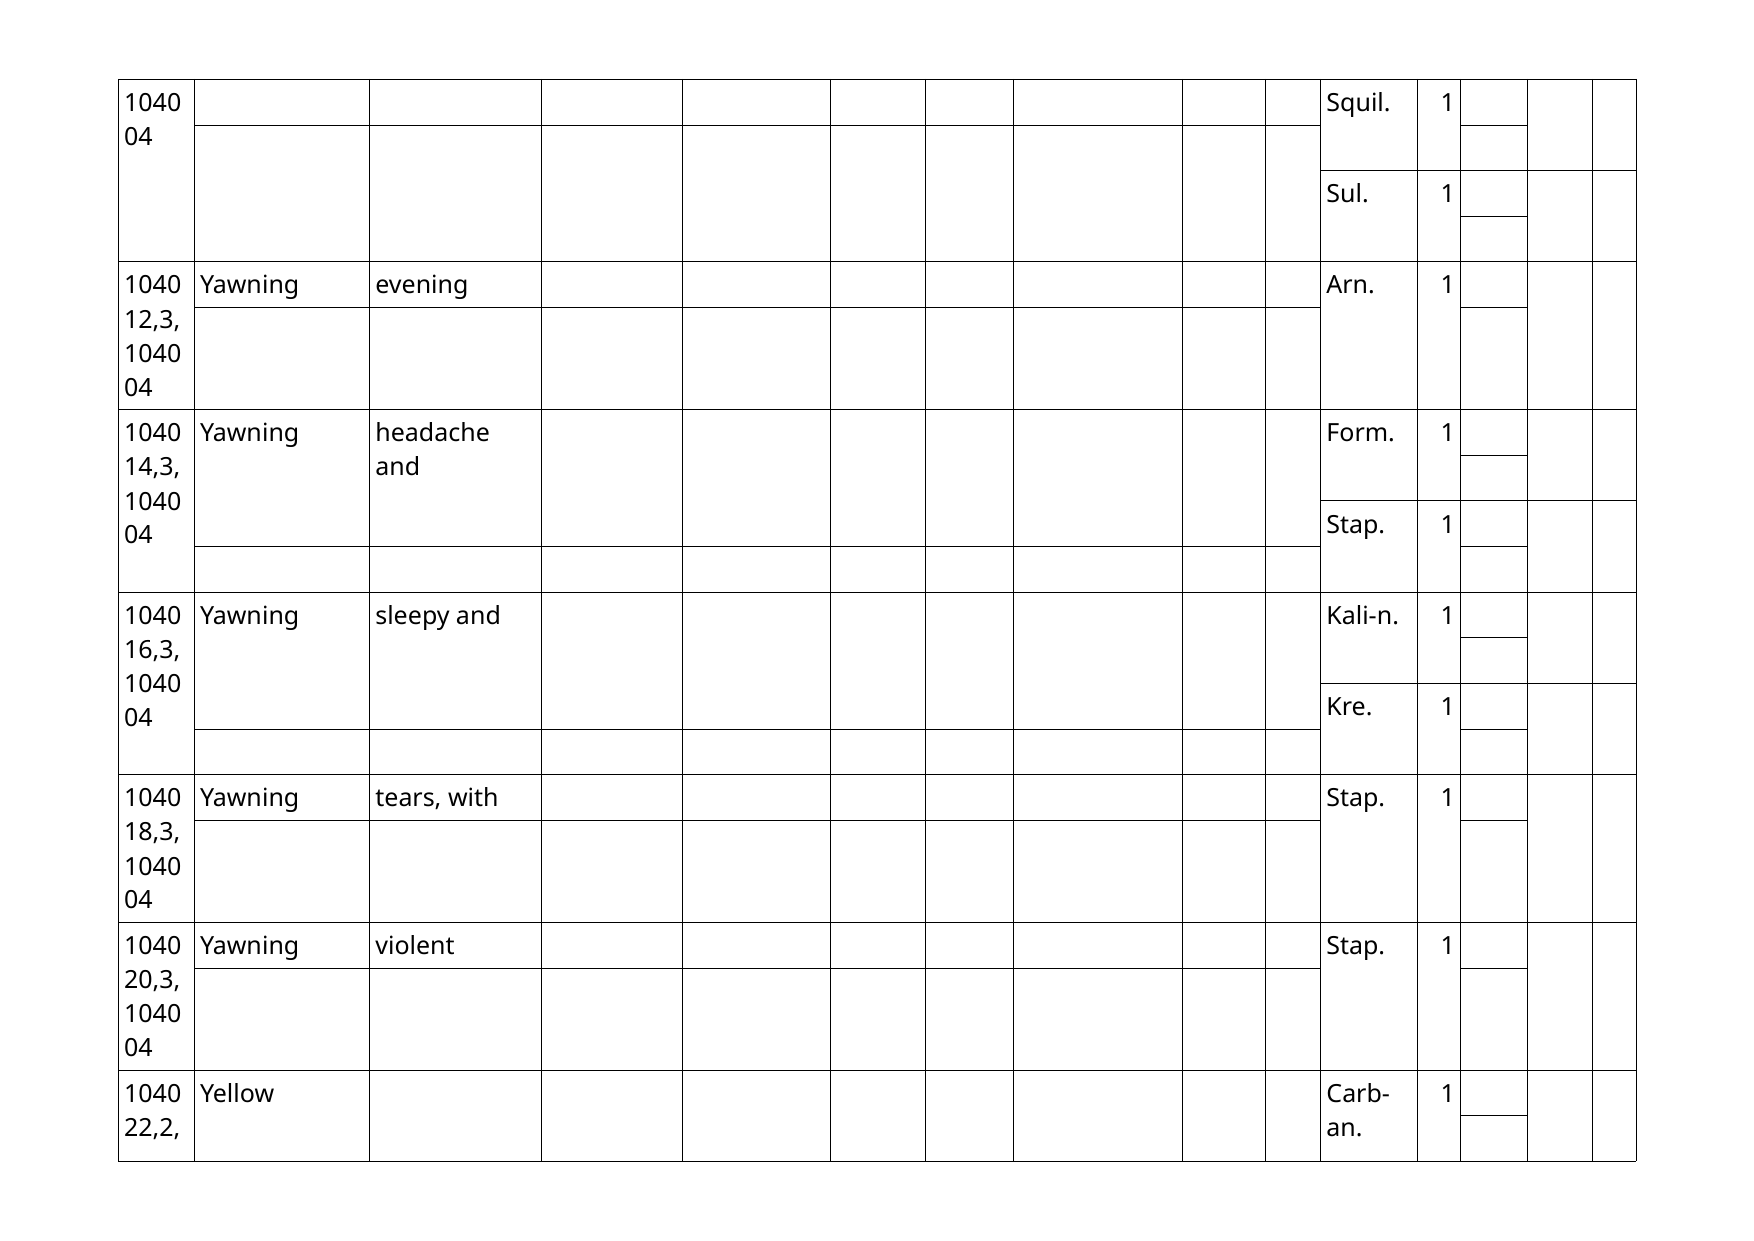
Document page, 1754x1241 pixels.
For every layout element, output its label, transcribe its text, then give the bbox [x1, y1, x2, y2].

table_cell [1183, 80, 1265, 124]
table_cell [1593, 775, 1636, 922]
table_cell Stap. [1321, 923, 1417, 1070]
table_cell [542, 308, 682, 409]
table_cell [683, 262, 830, 307]
table_cell [1014, 308, 1182, 409]
table_cell [683, 775, 830, 820]
table_cell [1528, 593, 1592, 683]
table_cell [1528, 684, 1592, 774]
table_cell [370, 730, 541, 774]
table_cell 104018,3,104004 [119, 775, 194, 922]
table_cell [1266, 730, 1320, 774]
table_cell [831, 821, 925, 922]
table_cell [1266, 923, 1320, 968]
table_cell [1014, 1071, 1182, 1161]
table_cell [926, 1071, 1013, 1161]
table_cell [195, 730, 369, 774]
table_cell Yawning [195, 593, 369, 728]
table_cell [1266, 308, 1320, 409]
table_cell [683, 410, 830, 546]
table_cell [1014, 730, 1182, 774]
table_cell 104022,2, [119, 1071, 194, 1161]
table_cell [542, 547, 682, 592]
table_cell [1183, 410, 1265, 546]
table_cell [1461, 821, 1527, 922]
table_cell [1183, 308, 1265, 409]
table_cell [683, 730, 830, 774]
table_cell sleepy and [370, 593, 541, 728]
table_cell [1266, 775, 1320, 820]
table_cell [926, 969, 1013, 1070]
table_cell [1528, 410, 1592, 500]
table_cell 1 [1418, 1071, 1460, 1161]
table_cell [1528, 775, 1592, 922]
table_cell Stap. [1321, 501, 1417, 592]
table_cell [1461, 923, 1527, 968]
table_cell [1266, 969, 1320, 1070]
table_cell [1461, 308, 1527, 409]
table_cell [542, 126, 682, 261]
table_cell [831, 775, 925, 820]
table_cell [1266, 126, 1320, 261]
table_cell [1183, 547, 1265, 592]
table_cell 1 [1418, 80, 1460, 170]
table_cell [831, 969, 925, 1070]
table_cell [1461, 730, 1527, 774]
table_cell [683, 923, 830, 968]
table_cell [1461, 171, 1527, 216]
table_cell [926, 126, 1013, 261]
table_cell [1461, 1116, 1527, 1161]
table_cell [1593, 80, 1636, 170]
table_cell [542, 821, 682, 922]
table_cell [1014, 126, 1182, 261]
table_cell [1183, 262, 1265, 307]
table_cell [1014, 547, 1182, 592]
table_cell Form. [1321, 410, 1417, 500]
table_cell [542, 410, 682, 546]
table_cell [370, 969, 541, 1070]
table_cell [926, 308, 1013, 409]
table_cell headache and [370, 410, 541, 546]
table_cell [831, 1071, 925, 1161]
table_cell [195, 821, 369, 922]
table_cell 104014,3,104004 [119, 410, 194, 592]
table_cell [1183, 1071, 1265, 1161]
table_cell [542, 969, 682, 1070]
table_cell [1183, 730, 1265, 774]
table_cell [1183, 775, 1265, 820]
table_cell [1461, 217, 1527, 261]
table_cell [1461, 775, 1527, 820]
table_cell 104020,3,104004 [119, 923, 194, 1070]
table_cell [1528, 923, 1592, 1070]
table_cell [926, 593, 1013, 728]
table_cell Arn. [1321, 262, 1417, 409]
table_cell violent [370, 923, 541, 968]
table_cell [1593, 1071, 1636, 1161]
table_cell Yawning [195, 923, 369, 968]
table_cell [926, 547, 1013, 592]
table_cell 1 [1418, 923, 1460, 1070]
table_cell Yellow [195, 1071, 369, 1161]
table_cell [1266, 821, 1320, 922]
table_cell Kali-n. [1321, 593, 1417, 683]
table_cell [1593, 593, 1636, 683]
table_cell [831, 308, 925, 409]
table_cell [370, 821, 541, 922]
table_cell 1 [1418, 171, 1460, 261]
table_cell [195, 308, 369, 409]
table_cell [1014, 410, 1182, 546]
table_cell 1 [1418, 501, 1460, 592]
table_cell [683, 593, 830, 728]
table_cell [1461, 501, 1527, 546]
table_cell [831, 730, 925, 774]
table_cell [1266, 262, 1320, 307]
table_cell 104012,3,104004 [119, 262, 194, 409]
table_cell Stap. [1321, 775, 1417, 922]
table_cell [370, 547, 541, 592]
table_cell [370, 308, 541, 409]
table_cell Squil. [1321, 80, 1417, 170]
table_cell [1183, 126, 1265, 261]
table_cell [926, 923, 1013, 968]
table_cell [683, 80, 830, 124]
table_cell Yawning [195, 262, 369, 307]
table_cell [1461, 126, 1527, 170]
table_cell [542, 593, 682, 728]
table_cell 1 [1418, 593, 1460, 683]
table_cell [370, 1071, 541, 1161]
table_cell [1461, 593, 1527, 637]
table_cell [1528, 262, 1592, 409]
table_cell [1266, 1071, 1320, 1161]
table_cell [1593, 923, 1636, 1070]
table_cell [1183, 969, 1265, 1070]
table_cell [683, 821, 830, 922]
table_cell [1183, 923, 1265, 968]
table_cell [1593, 262, 1636, 409]
table_cell [542, 730, 682, 774]
table_cell [1461, 969, 1527, 1070]
table_cell [683, 969, 830, 1070]
table_cell [1528, 501, 1592, 592]
table_cell [683, 1071, 830, 1161]
table_cell [1461, 80, 1527, 124]
table_cell [1461, 684, 1527, 728]
table_cell [1183, 593, 1265, 728]
table_cell 1 [1418, 410, 1460, 500]
table_cell [926, 821, 1013, 922]
table_cell [195, 969, 369, 1070]
table_cell [1593, 171, 1636, 261]
table_cell [1014, 80, 1182, 124]
table_cell [831, 126, 925, 261]
table_cell [1461, 1071, 1527, 1115]
table_cell [195, 80, 369, 124]
table_cell [1528, 80, 1592, 170]
table_cell tears, with [370, 775, 541, 820]
table_cell [370, 80, 541, 124]
table_cell [195, 547, 369, 592]
table_cell Yawning [195, 775, 369, 820]
table_cell [1593, 501, 1636, 592]
table_cell [1266, 80, 1320, 124]
table_cell [926, 80, 1013, 124]
table_cell [1014, 821, 1182, 922]
table_cell [831, 80, 925, 124]
table_cell Sul. [1321, 171, 1417, 261]
table_cell 1 [1418, 684, 1460, 774]
table_cell [542, 775, 682, 820]
table_cell [1266, 593, 1320, 728]
table_cell [926, 775, 1013, 820]
table_cell [542, 1071, 682, 1161]
table_cell 104016,3,104004 [119, 593, 194, 774]
table_cell 1 [1418, 262, 1460, 409]
table_cell [542, 262, 682, 307]
table_cell [831, 262, 925, 307]
table_cell [683, 126, 830, 261]
table_cell [1528, 171, 1592, 261]
table_cell Carb-an. [1321, 1071, 1417, 1161]
table_cell [1461, 262, 1527, 307]
table_cell [542, 80, 682, 124]
table_cell [1593, 684, 1636, 774]
table_cell [683, 547, 830, 592]
table_cell [926, 410, 1013, 546]
table_cell [926, 262, 1013, 307]
table_cell [831, 593, 925, 728]
table_cell evening [370, 262, 541, 307]
table_cell [1266, 410, 1320, 546]
table_cell [1266, 547, 1320, 592]
table_cell [1461, 638, 1527, 683]
table_cell [831, 923, 925, 968]
table_cell [1183, 821, 1265, 922]
table_cell [195, 126, 369, 261]
table_cell [1014, 262, 1182, 307]
table_cell [1014, 775, 1182, 820]
table_cell [1014, 923, 1182, 968]
table_cell [926, 730, 1013, 774]
table_cell [1528, 1071, 1592, 1161]
table_cell [1461, 456, 1527, 500]
table_cell [1014, 969, 1182, 1070]
table_cell [1014, 593, 1182, 728]
table_cell Kre. [1321, 684, 1417, 774]
table_cell [542, 923, 682, 968]
table_cell 1 [1418, 775, 1460, 922]
table_cell [831, 410, 925, 546]
table_cell [1593, 410, 1636, 500]
table_cell 104004 [119, 80, 194, 261]
table_cell [831, 547, 925, 592]
table_cell [1461, 547, 1527, 592]
table_cell [683, 308, 830, 409]
table_cell [1461, 410, 1527, 455]
table_cell [370, 126, 541, 261]
table_cell Yawning [195, 410, 369, 546]
